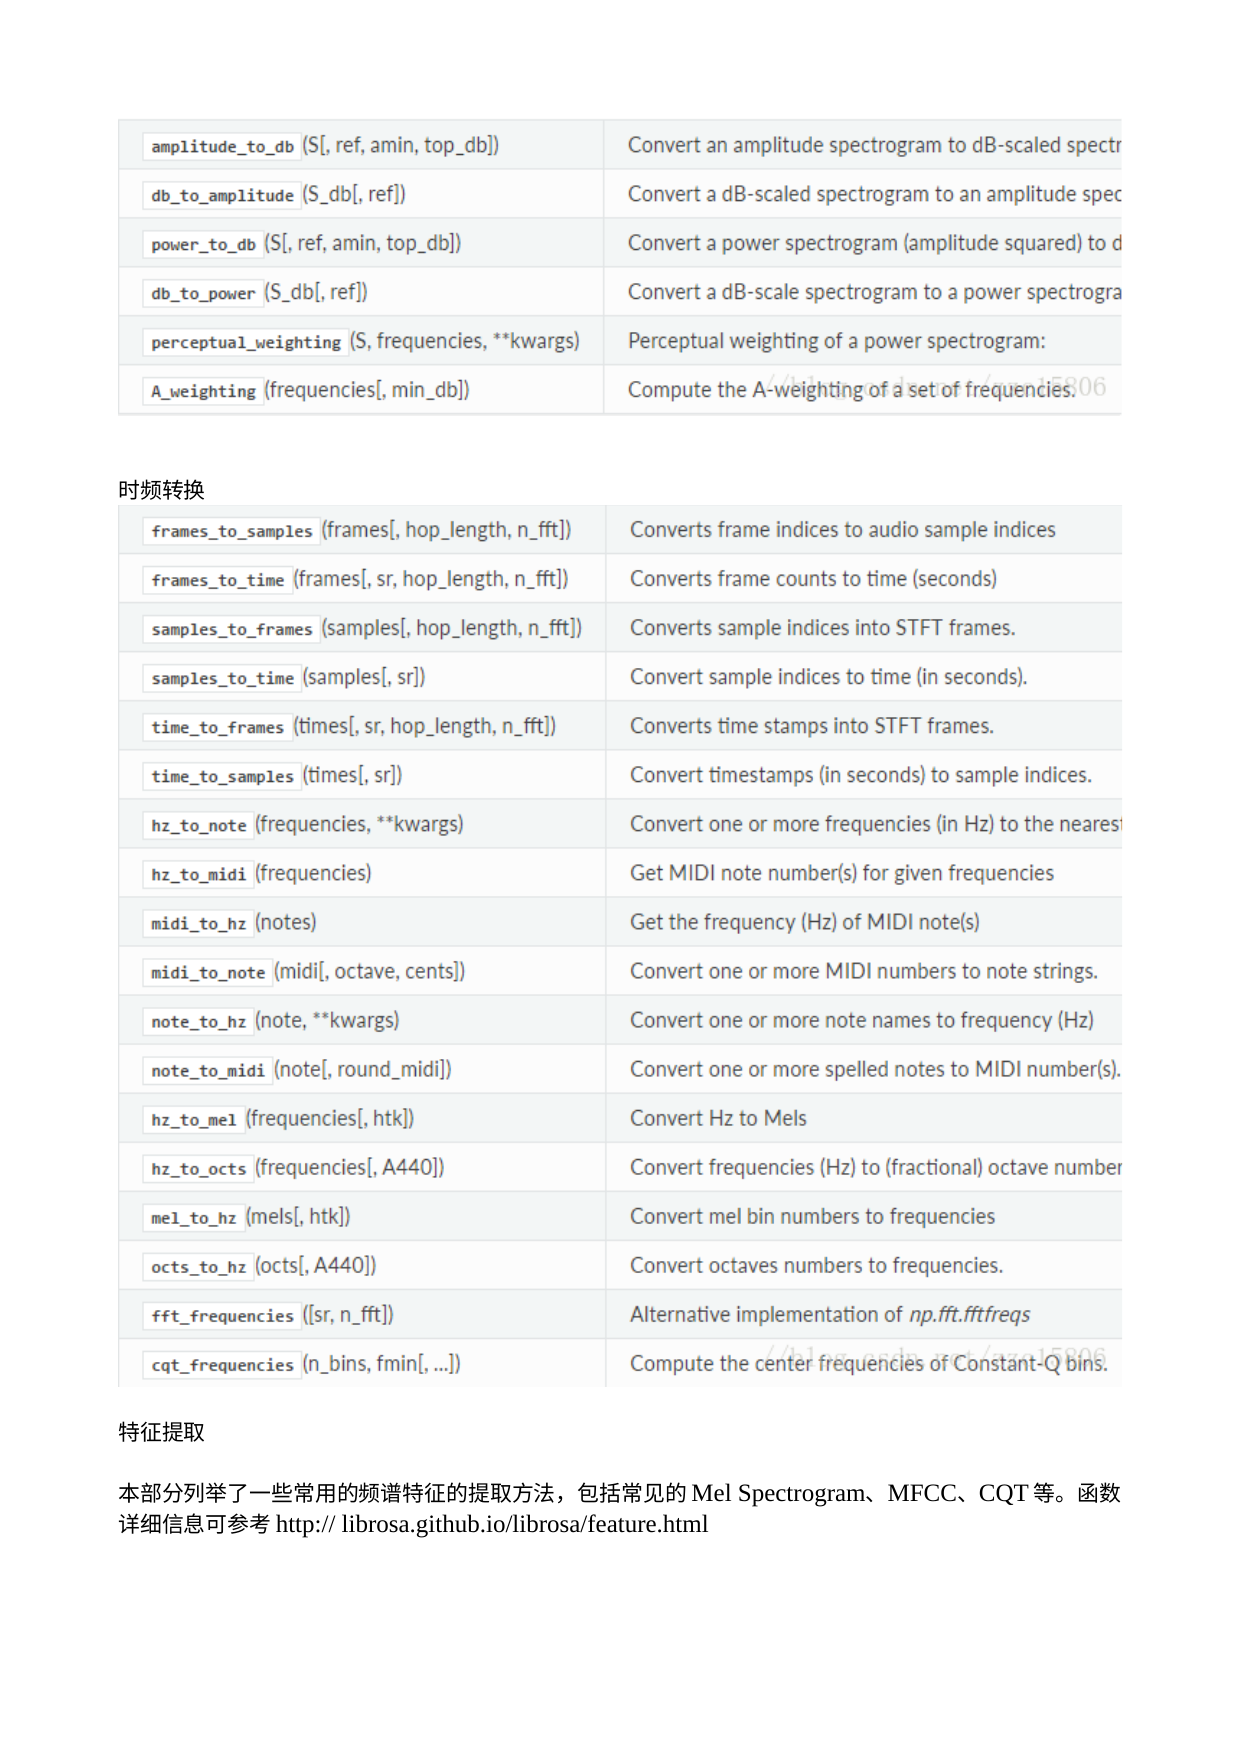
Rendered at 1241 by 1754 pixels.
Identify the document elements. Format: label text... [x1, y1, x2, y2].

text 时频转换 [118, 473, 1122, 505]
picture [118, 118, 1123, 416]
text 特征提取 [118, 1415, 1122, 1447]
picture [118, 505, 1123, 1387]
text 本部分列举了一些常用的频谱特征的提取方法，包括常见的Mel Spectrogram、MFCC、CQT等。函数详细信息可参考http:// librosa.github.io/librosa/feature.html [118, 1476, 1122, 1539]
